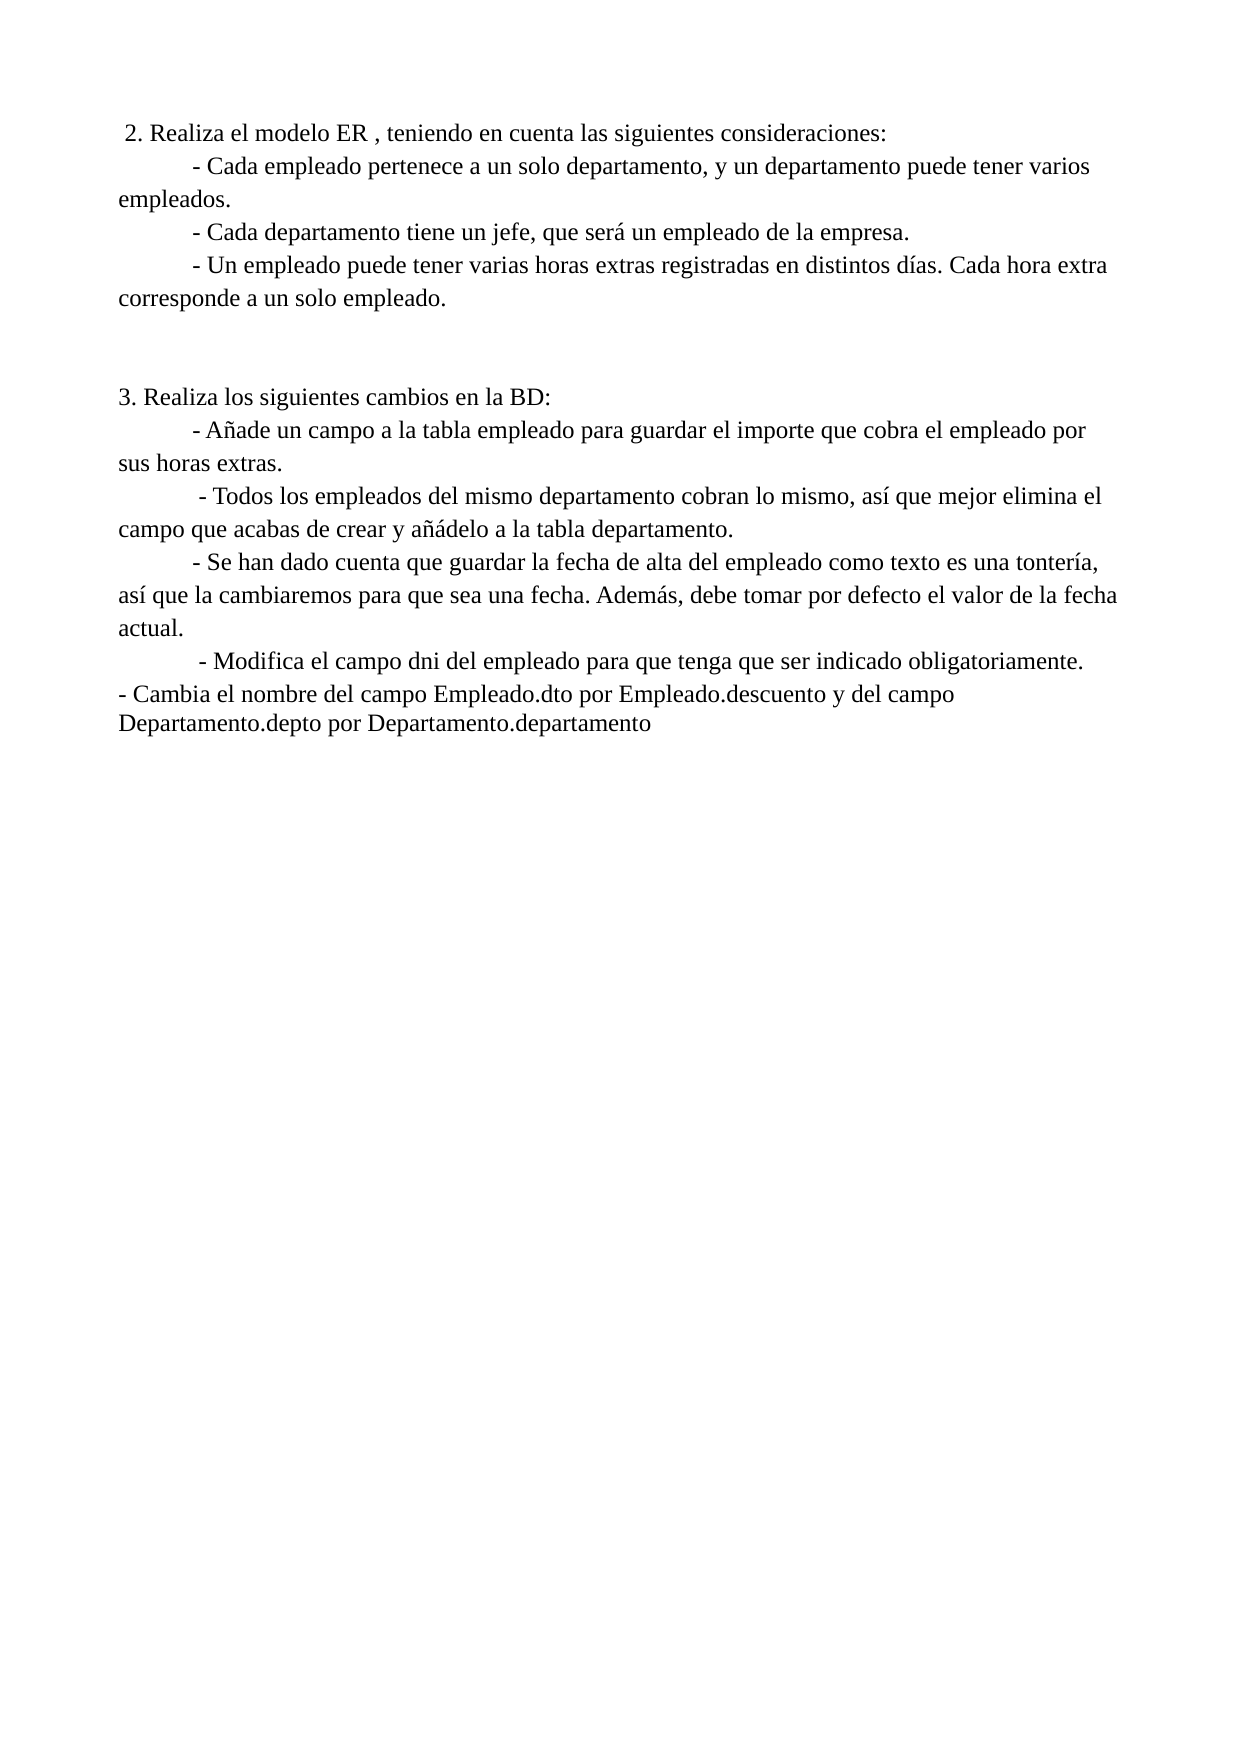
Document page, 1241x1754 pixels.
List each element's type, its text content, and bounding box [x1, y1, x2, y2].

text - Un empleado puede tener varias horas extras registradas en distintos días. Cada hora extra corresponde a un solo empleado. [118, 250, 1122, 312]
text - Cambia el nombre del campo Empleado.dto por Empleado.descuento y del campo Departamento.depto por Departamento.departamento [118, 679, 1122, 737]
text - Cada departamento tiene un jefe, que será un empleado de la empresa. [118, 217, 1122, 246]
text - Se han dado cuenta que guardar la fecha de alta del empleado como texto es una tontería, así que la cambiaremos para que sea una fecha. Además, debe tomar por defecto el valor de la fecha actual. [118, 547, 1122, 642]
text 3. Realiza los siguientes cambios en la BD: [118, 382, 1122, 411]
text - Modifica el campo dni del empleado para que tenga que ser indicado obligatoriamente. [118, 646, 1122, 675]
text - Cada empleado pertenece a un solo departamento, y un departamento puede tener varios empleados. [118, 151, 1122, 213]
text - Todos los empleados del mismo departamento cobran lo mismo, así que mejor elimina el campo que acabas de crear y añádelo a la tabla departamento. [118, 481, 1122, 543]
text 2. Realiza el modelo ER , teniendo en cuenta las siguientes consideraciones: [118, 118, 1122, 147]
text - Añade un campo a la tabla empleado para guardar el importe que cobra el empleado por sus horas extras. [118, 415, 1122, 477]
